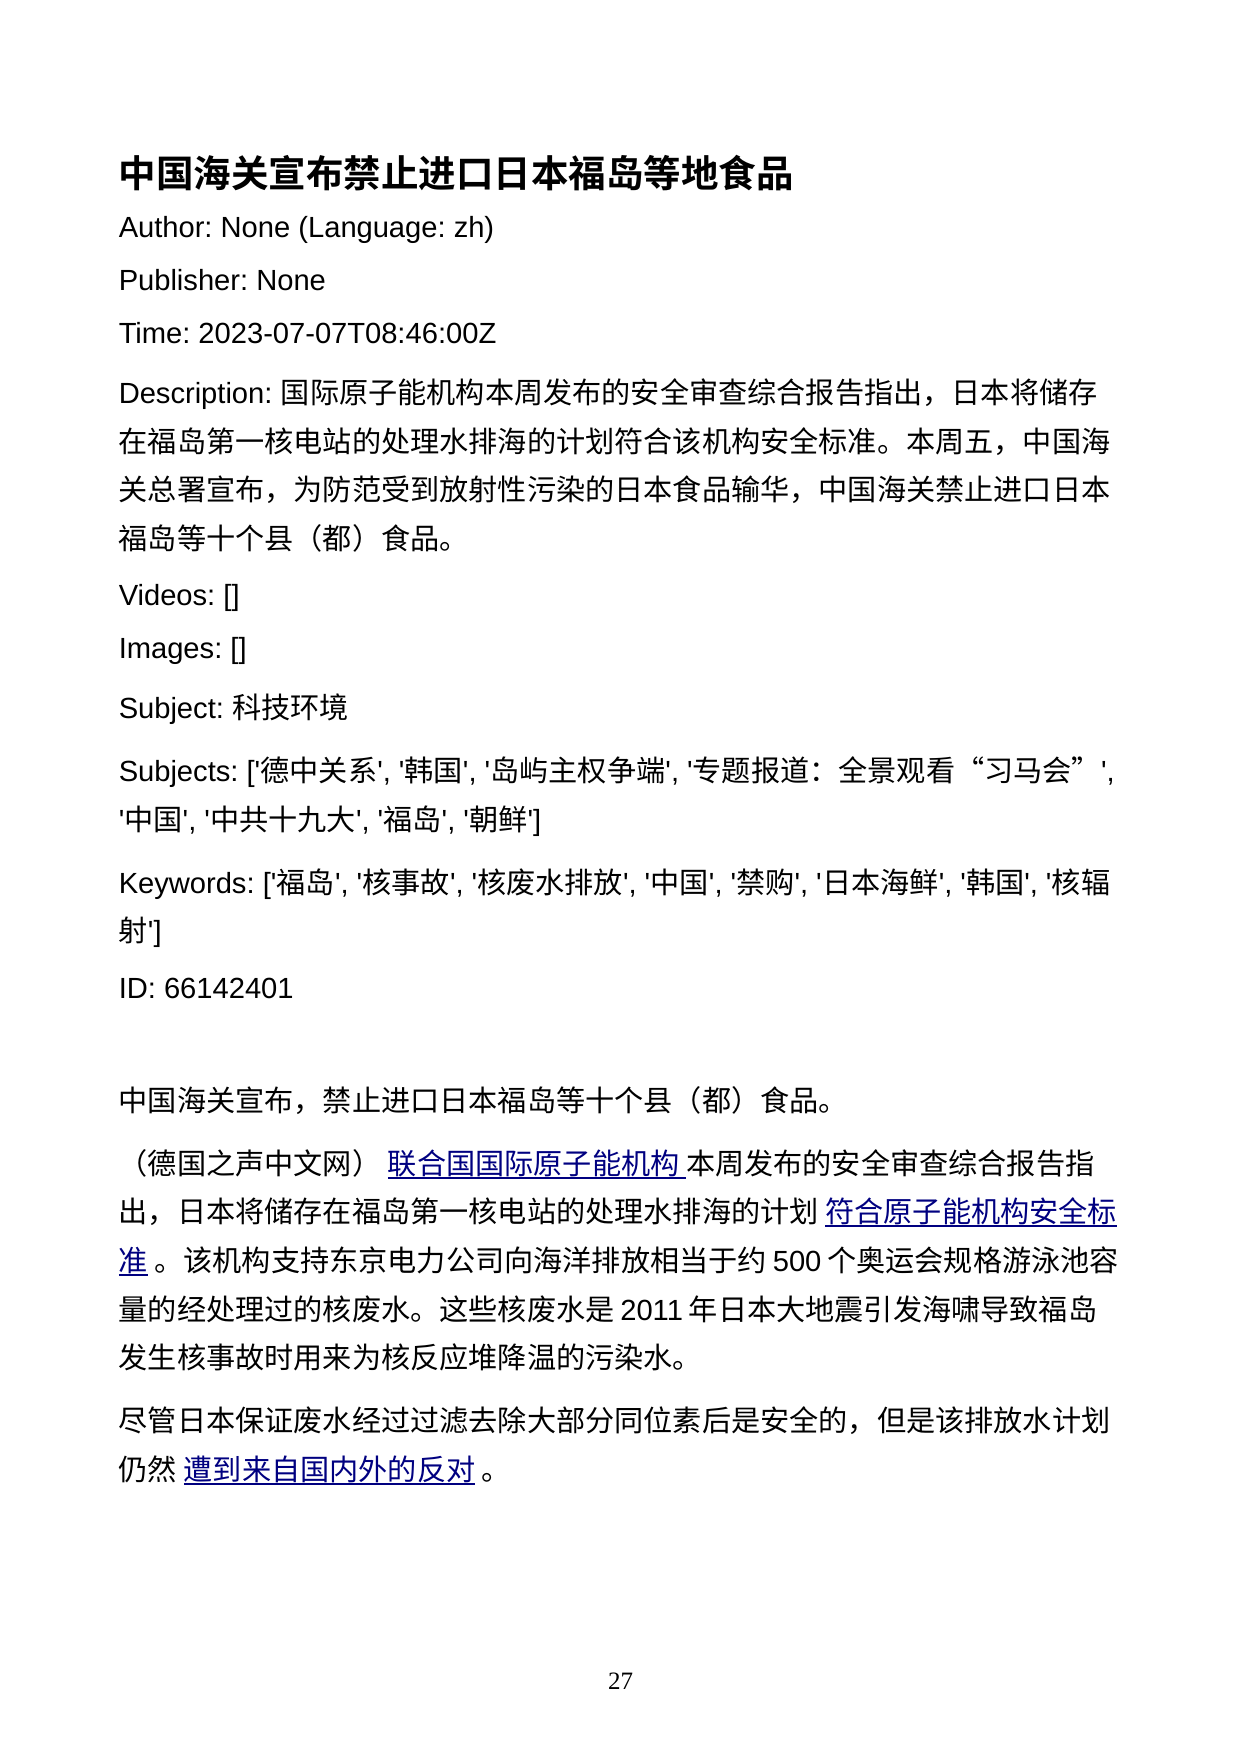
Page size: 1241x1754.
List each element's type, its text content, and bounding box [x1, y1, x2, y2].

text Subject: 科技环境 [118, 685, 1122, 727]
subtitle 中国海关宣布禁止进口日本福岛等地食品 [118, 143, 1122, 198]
text Images: [] [118, 632, 1122, 665]
text ID: 66142401 [118, 971, 1122, 1005]
text Videos: [] [118, 578, 1122, 612]
text Subjects: ['德中关系', '韩国', '岛屿主权争端', '专题报道：全景观看“习马会”', '中国', '中共十九大', '福岛', '朝鲜'] [118, 748, 1122, 839]
text Author: None (Language: zh) [118, 210, 1122, 244]
text Description: 国际原子能机构本周发布的安全审查综合报告指出，日本将储存在福岛第一核电站的处理水排海的计划符合该机构安全标准。本周五，中国海关总署宣布，为防范受到放射性污染的日本食品输华，中国海关禁止进口日本福岛等十个县（都）食品。 [118, 370, 1122, 558]
text Keywords: ['福岛', '核事故', '核废水排放', '中国', '禁购', '日本海鲜', '韩国', '核辐射'] [118, 859, 1122, 950]
text Publisher: None [118, 263, 1122, 297]
text Time: 2023-07-07T08:46:00Z [118, 317, 1122, 350]
text （德国之声中文网） 联合国国际原子能机构 本周发布的安全审查综合报告指出，日本将储存在福岛第一核电站的处理水排海的计划 符合原子能机构安全标准 。该机构支持东京电力公司向海洋排放相当于约500个奥运会规格游泳池容量的经处理过的核废水。这些核废水是2011年日本大地震引发海啸导致福岛发生核事故时用来为核反应堆降温的污染水。 [118, 1141, 1122, 1377]
text 中国海关宣布，禁止进口日本福岛等十个县（都）食品。 [118, 1077, 1122, 1120]
text 尽管日本保证废水经过过滤去除大部分同位素后是安全的，但是该排放水计划仍然 遭到来自国内外的反对 。 [118, 1398, 1122, 1489]
